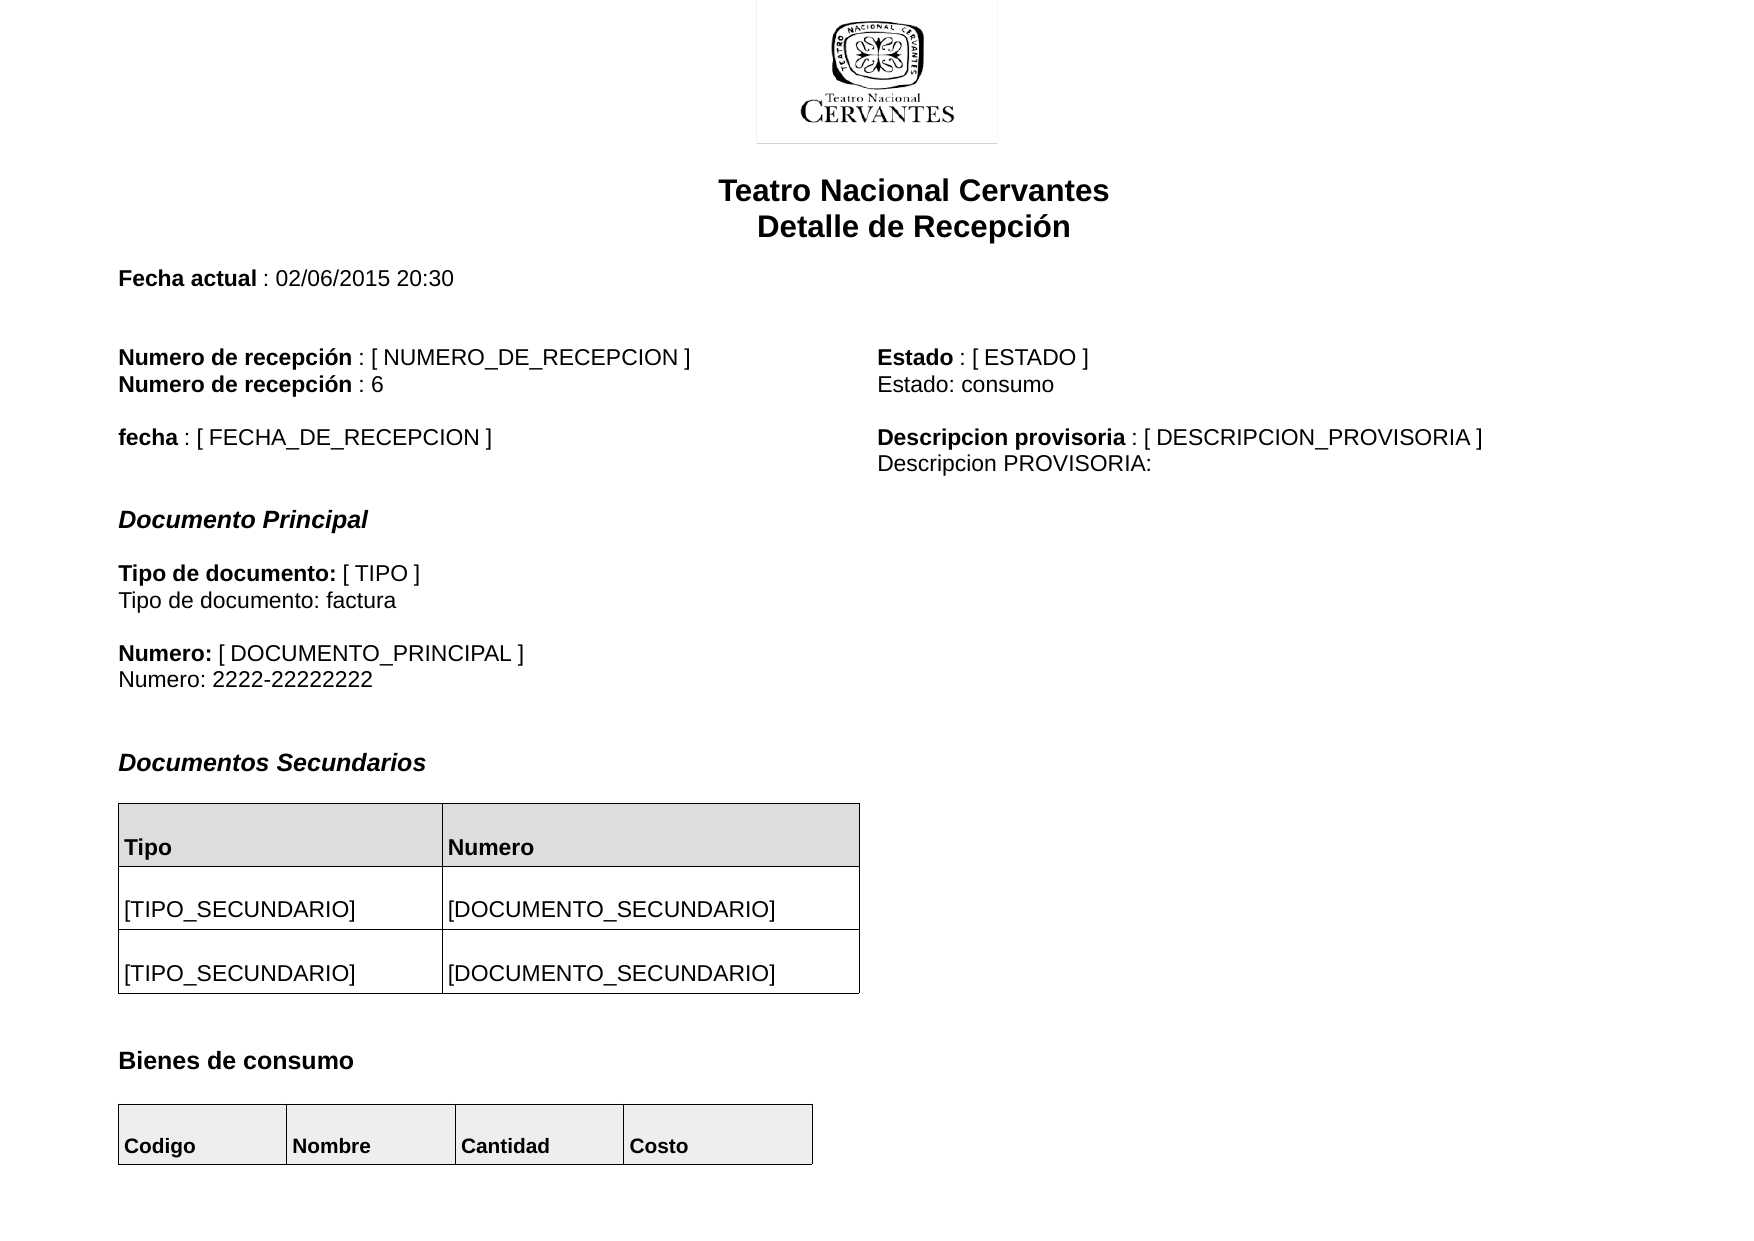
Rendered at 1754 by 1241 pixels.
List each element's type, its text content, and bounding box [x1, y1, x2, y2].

text Numero de recepción : [ NUMERO_DE_RECEPCION ] [118, 344, 877, 371]
table_header Cantidad [456, 1105, 623, 1164]
text Descripcion PROVISORIA: [877, 450, 1636, 476]
text Bienes de consumo [118, 1046, 1636, 1075]
table_header Nombre [287, 1105, 455, 1164]
table_header Costo [624, 1105, 812, 1164]
text Estado : [ ESTADO ] [877, 344, 1636, 371]
text Detalle de Recepción [118, 208, 1636, 244]
text Tipo de documento: [ TIPO ] [118, 560, 1636, 587]
text fecha : [ FECHA_DE_RECEPCION ] [118, 424, 877, 450]
text Fecha actual : 02/06/2015 20:30 [118, 265, 1636, 292]
table_cell [DOCUMENTO_SECUNDARIO] [443, 930, 859, 993]
table_cell [TIPO_SECUNDARIO] [119, 867, 442, 929]
table_header Codigo [119, 1105, 286, 1164]
table_header Tipo [119, 804, 442, 866]
text Teatro Nacional Cervantes [118, 172, 1636, 208]
table_cell [DOCUMENTO_SECUNDARIO] [443, 867, 859, 929]
table_header Numero [443, 804, 859, 866]
picture [756, 0, 998, 144]
text Estado: consumo [877, 371, 1636, 397]
text Numero: [ DOCUMENTO_PRINCIPAL ] [118, 639, 1636, 666]
text Documentos Secundarios [118, 748, 1636, 776]
text Descripcion provisoria : [ DESCRIPCION_PROVISORIA ] [877, 424, 1636, 450]
text Numero de recepción : 6 [118, 371, 877, 397]
text Documento Principal [118, 505, 1636, 534]
table_cell [TIPO_SECUNDARIO] [119, 930, 442, 993]
text Tipo de documento: factura [118, 587, 1636, 613]
text Numero: 2222-22222222 [118, 666, 1636, 692]
